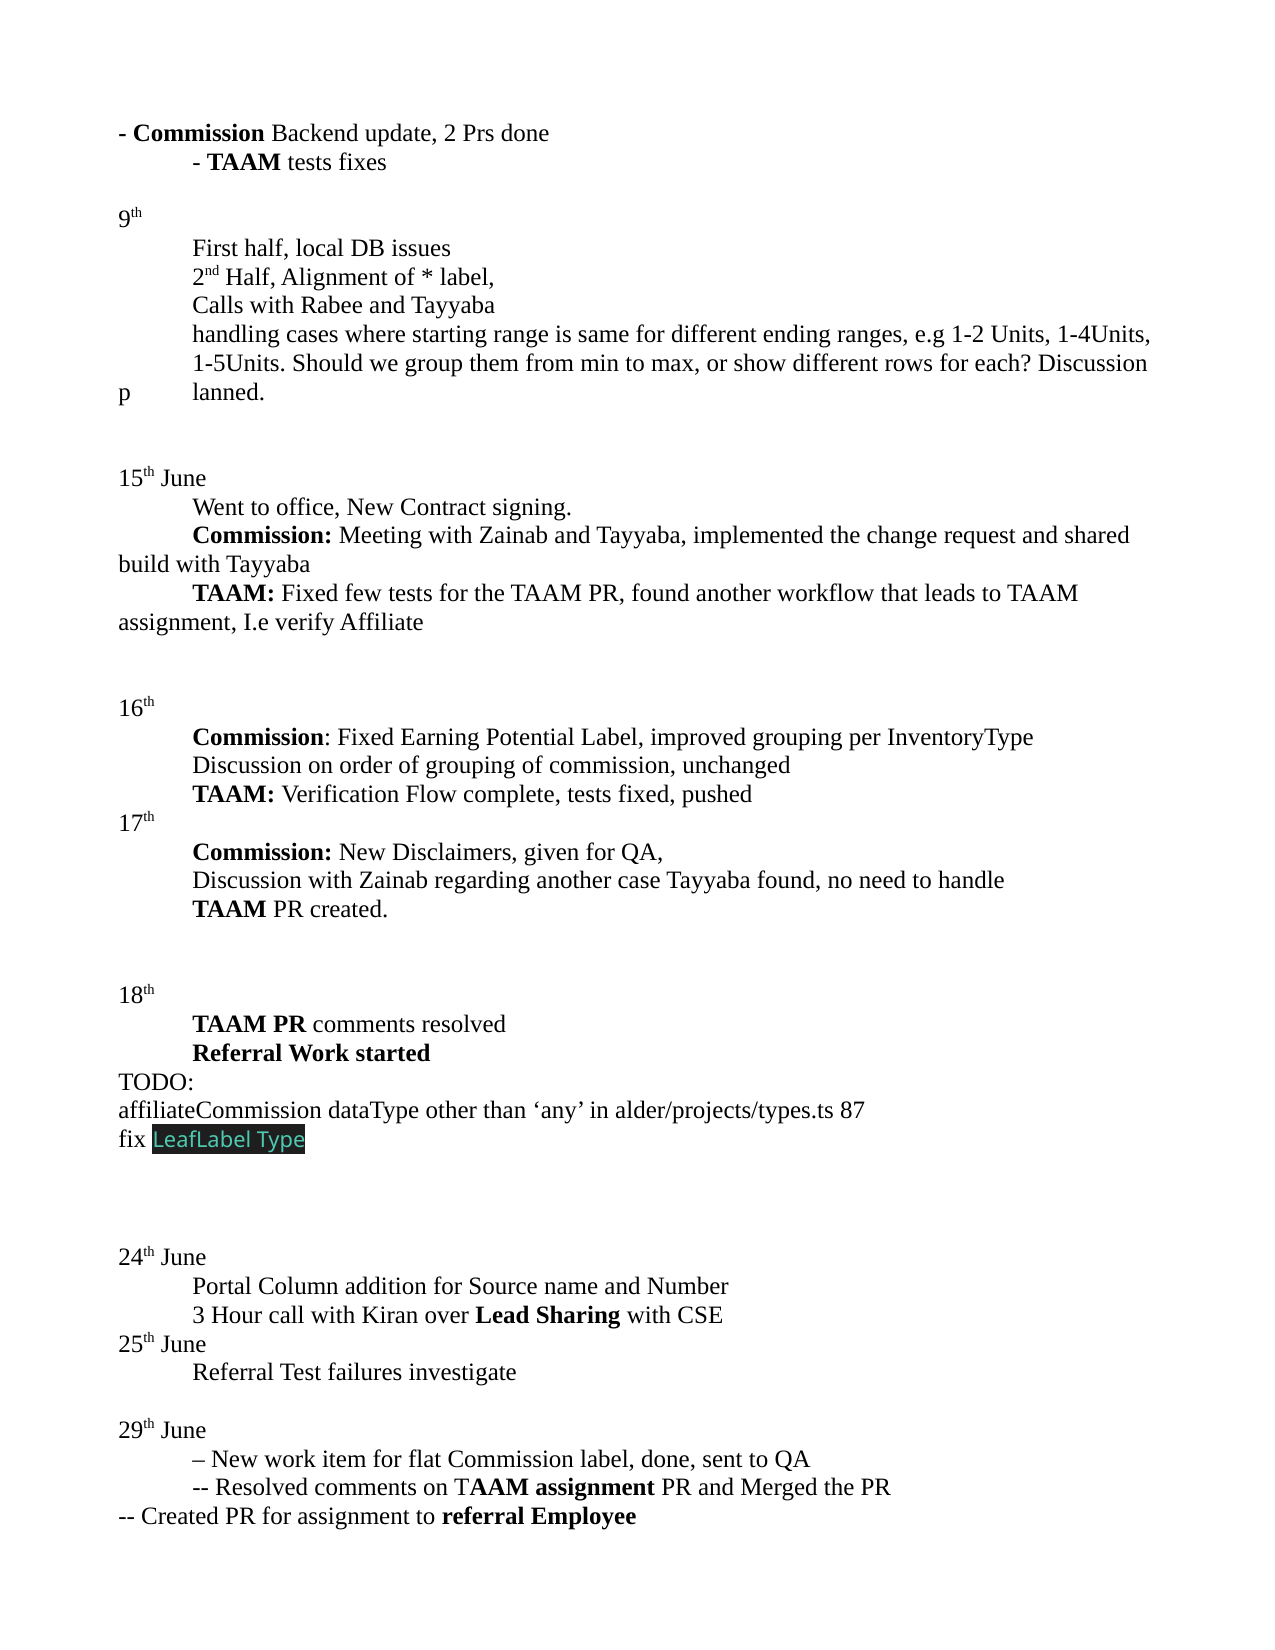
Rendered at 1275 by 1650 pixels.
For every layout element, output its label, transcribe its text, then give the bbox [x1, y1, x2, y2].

text Calls with Rabee and Tayyaba [118, 291, 1157, 319]
text 2nd Half, Alignment of * label, [118, 262, 1157, 291]
text - Commission Backend update, 2 Prs done [118, 118, 1157, 147]
text Discussion with Zainab regarding another case Tayyaba found, no need to handle [118, 866, 1157, 894]
text -- Created PR for assignment to referral Employee [118, 1501, 1157, 1530]
text Portal Column addition for Source name and Number [118, 1271, 1157, 1300]
text 9th [118, 204, 1157, 233]
text TAAM: Fixed few tests for the TAAM PR, found another workflow that leads to TAAM assignment, I.e verify Affiliate [118, 578, 1157, 636]
text 15th June [118, 463, 1157, 492]
text -- Resolved comments on TAAM assignment PR and Merged the PR [118, 1472, 1157, 1501]
text First half, local DB issues [118, 233, 1157, 262]
text 24th June [118, 1242, 1157, 1271]
text Commission: New Disclaimers, given for QA, [118, 837, 1157, 866]
text Discussion on order of grouping of commission, unchanged [118, 751, 1157, 779]
text TAAM: Verification Flow complete, tests fixed, pushed [118, 779, 1157, 808]
text Referral Work started [118, 1038, 1157, 1067]
text 3 Hour call with Kiran over Lead Sharing with CSE [118, 1300, 1157, 1329]
text TAAM PR comments resolved [118, 1009, 1157, 1038]
text 16th [118, 693, 1157, 722]
text 17th [118, 808, 1157, 837]
text - TAAM tests fixes [118, 147, 1157, 176]
text 29th June [118, 1415, 1157, 1444]
text – New work item for flat Commission label, done, sent to QA [118, 1444, 1157, 1472]
text Went to office, New Contract signing. [118, 492, 1157, 521]
text Commission: Meeting with Zainab and Tayyaba, implemented the change request and shared build with Tayyaba [118, 521, 1157, 578]
text TAAM PR created. [118, 894, 1157, 923]
text 25th June [118, 1329, 1157, 1357]
text Commission: Fixed Earning Potential Label, improved grouping per InventoryType [118, 722, 1157, 751]
text fix LeafLabel Type [118, 1124, 1157, 1154]
text 18th [118, 981, 1157, 1009]
text TODO: affiliateCommission dataType other than ‘any’ in alder/projects/types.ts 87 [118, 1067, 1157, 1124]
text Referral Test failures investigate [118, 1357, 1157, 1386]
text handling cases where starting range is same for different ending ranges, e.g 1-2 Units, 1-4Units, 1-5Units. Should we group them from min to max, or show different rows for each? Discussion p lanned. [118, 319, 1157, 406]
